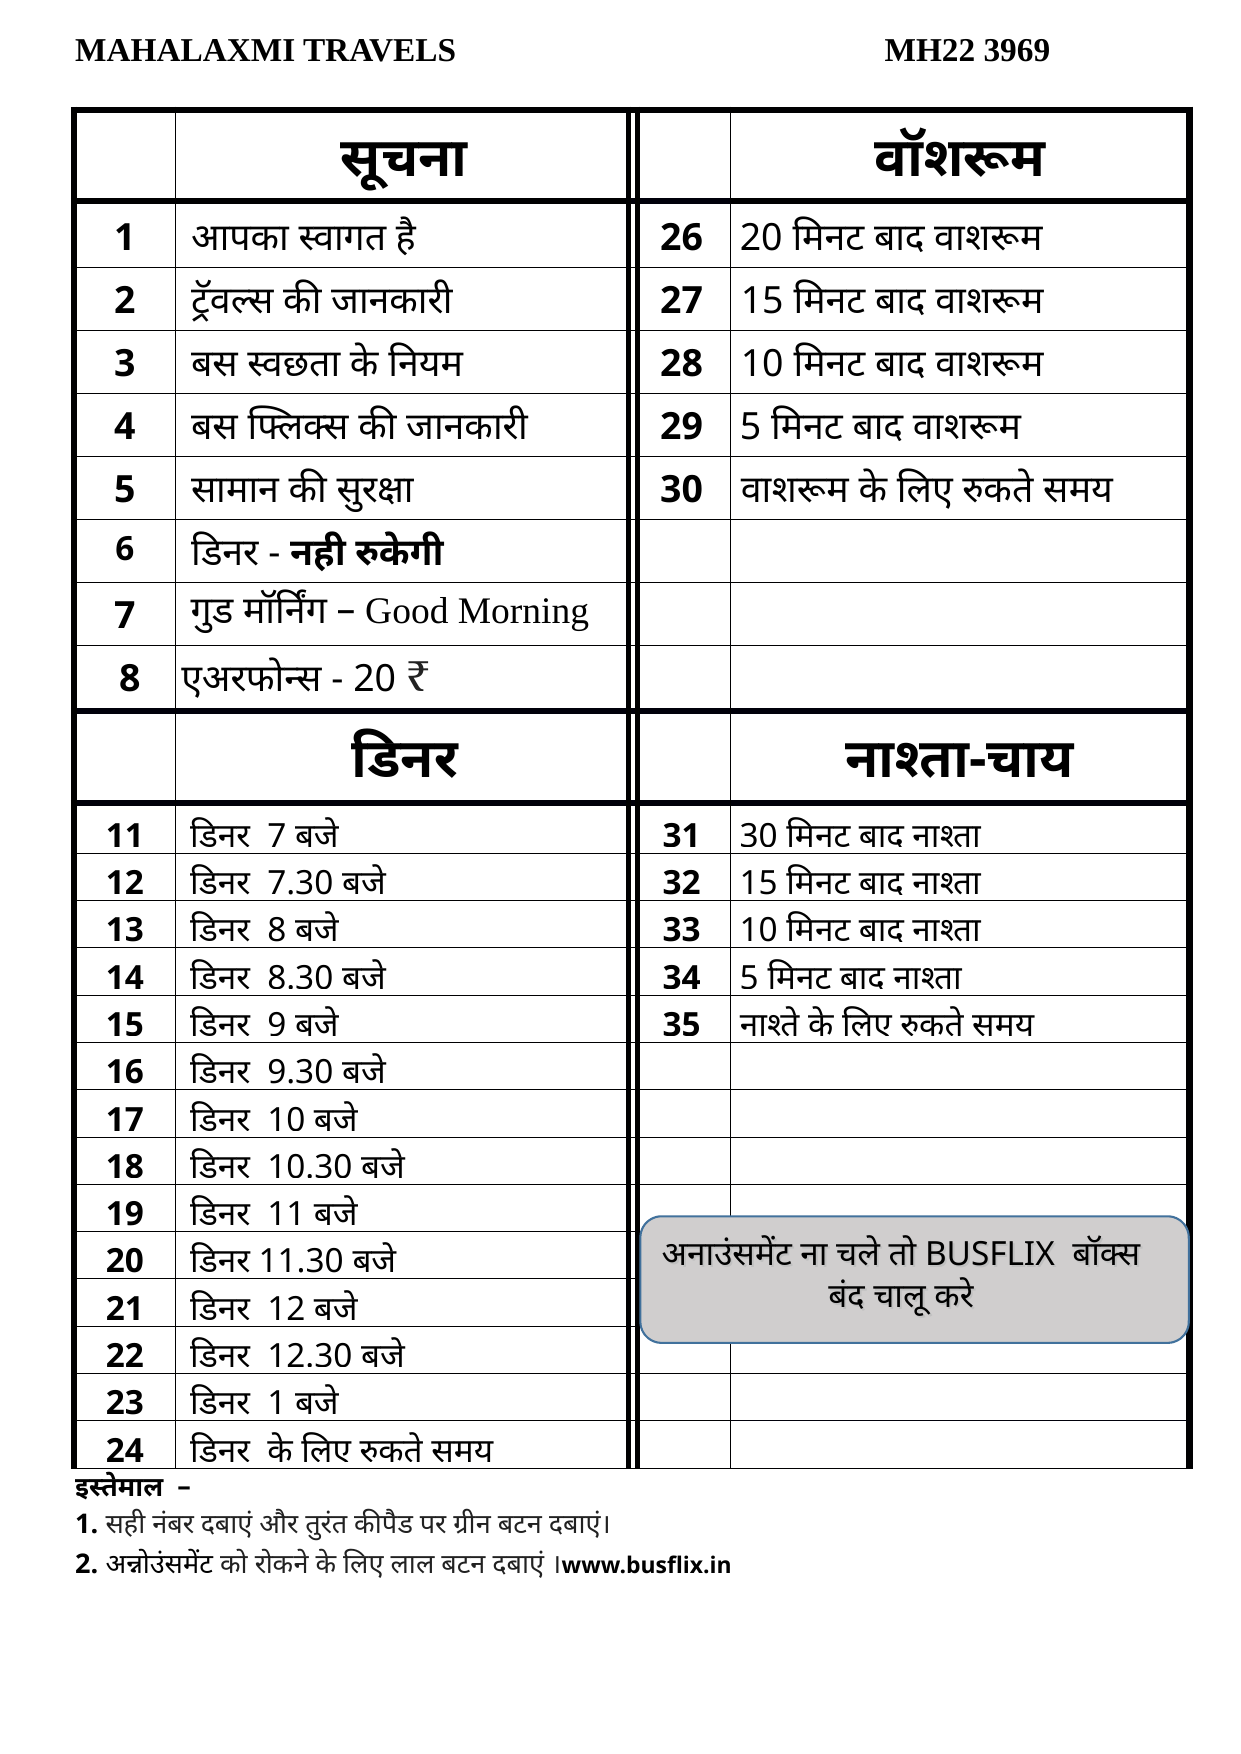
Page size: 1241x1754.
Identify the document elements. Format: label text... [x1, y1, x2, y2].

table_cell आपका स्वागत है [176, 204, 626, 267]
table_cell 16 [77, 1043, 175, 1089]
table_cell 29 [640, 394, 730, 456]
table_cell [640, 714, 730, 799]
table_cell डिनर 9 बजे [176, 996, 626, 1042]
table_cell ट्रॅवल्स की जानकारी [176, 268, 626, 330]
table_cell सामान की सुरक्षा [176, 457, 626, 519]
table_cell [731, 1336, 1186, 1373]
table_cell बस स्वछता के नियम [176, 331, 626, 393]
table_cell डिनर 12.30 बजे [176, 1327, 626, 1373]
table_cell 31 [640, 806, 730, 853]
table_cell डिनर 9.30 बजे [176, 1043, 626, 1089]
table_cell 30 [640, 457, 730, 519]
table_cell 14 [77, 948, 175, 994]
table_cell नाश्ता-चाय [731, 714, 1186, 799]
table_header वॉशरूम [731, 113, 1186, 198]
table_cell डिनर 7.30 बजे [176, 854, 626, 900]
table_cell 19 [77, 1185, 175, 1231]
table_cell डिनर 7 बजे [176, 806, 626, 853]
table_cell [640, 583, 730, 645]
table_cell 33 [640, 901, 730, 947]
table_cell [640, 646, 730, 708]
table_cell [731, 646, 1186, 708]
table_cell [731, 1138, 1186, 1184]
table_cell 1 [77, 204, 175, 267]
table_cell [640, 1090, 730, 1136]
table_cell 20 [77, 1232, 175, 1278]
table_cell डिनर [176, 714, 626, 799]
table_cell डिनर 8.30 बजे [176, 948, 626, 994]
table_cell 5 मिनट बाद नाश्ता [731, 948, 1186, 994]
table_cell 5 मिनट बाद वाशरूम [731, 394, 1186, 456]
table_cell 21 [77, 1279, 175, 1326]
table_cell [640, 1331, 730, 1373]
table_cell 2 [77, 268, 175, 330]
table_cell 27 [640, 268, 730, 330]
table_header [640, 113, 730, 198]
table_cell [640, 1138, 730, 1184]
table_cell डिनर 10.30 बजे [176, 1138, 626, 1184]
table_header सूचना [176, 113, 626, 198]
table_cell 7 [77, 583, 175, 645]
table_cell 4 [77, 394, 175, 456]
table_cell [731, 520, 1186, 582]
table_cell डिनर 11.30 बजे [176, 1232, 626, 1278]
table_cell एअरफोन्स - 20 ₹ [176, 646, 626, 708]
text इस्तेमाल – [75, 1469, 1165, 1505]
table_cell 22 [77, 1327, 175, 1373]
table_cell 35 [640, 996, 730, 1042]
table_cell डिनर 11 बजे [176, 1185, 626, 1231]
table_cell 10 मिनट बाद वाशरूम [731, 331, 1186, 393]
table_cell [731, 1374, 1186, 1420]
table_cell 20 मिनट बाद वाशरूम [731, 204, 1186, 267]
table_cell [731, 1090, 1186, 1136]
table_cell [731, 583, 1186, 645]
table_cell [640, 520, 730, 582]
table_cell 15 मिनट बाद वाशरूम [731, 268, 1186, 330]
table_cell 10 मिनट बाद नाश्ता [731, 901, 1186, 947]
table_cell वाशरूम के लिए रुकते समय [731, 457, 1186, 519]
table_cell 30 मिनट बाद नाश्ता [731, 806, 1186, 853]
table_cell 13 [77, 901, 175, 947]
table_cell 3 [77, 331, 175, 393]
table_cell डिनर 12 बजे [176, 1279, 626, 1326]
table_cell डिनर 8 बजे [176, 901, 626, 947]
table_cell 11 [77, 806, 175, 853]
table_cell बस फ्लिक्स की जानकारी [176, 394, 626, 456]
table_cell 8 [77, 646, 175, 708]
table_cell डिनर के लिए रुकते समय [176, 1421, 626, 1467]
table_cell [731, 1421, 1186, 1467]
table_cell 5 [77, 457, 175, 519]
table_cell [731, 1185, 1186, 1223]
table_cell 15 [77, 996, 175, 1042]
table_cell नाश्ते के लिए रुकते समय [731, 996, 1186, 1042]
table_cell [77, 714, 175, 799]
table_cell [640, 1421, 730, 1467]
table_header [77, 113, 175, 198]
table_cell 34 [640, 948, 730, 994]
table_cell 15 मिनट बाद नाश्ता [731, 854, 1186, 900]
table_cell गुड मॉर्निंग – Good Morning [176, 583, 626, 645]
table_cell 26 [640, 204, 730, 267]
table_cell 23 [77, 1374, 175, 1420]
table_cell डिनर 10 बजे [176, 1090, 626, 1136]
table_cell [640, 1043, 730, 1089]
text 1. सही नंबर दबाएं और तुरंत कीपैड पर ग्रीन बटन दबाएं। [75, 1505, 1165, 1545]
table_cell 6 [77, 520, 175, 582]
table_cell डिनर 1 बजे [176, 1374, 626, 1420]
table_cell 12 [77, 854, 175, 900]
table_cell डिनर - नही रुकेगी [176, 520, 626, 582]
table_cell 32 [640, 854, 730, 900]
text 2. अन्नोउंसमेंट को रोकने के लिए लाल बटन दबाएं । www.busflix.in [75, 1545, 1165, 1585]
table_cell 28 [640, 331, 730, 393]
table_cell 18 [77, 1138, 175, 1184]
table_cell [640, 1185, 730, 1229]
table_cell 24 [77, 1421, 175, 1467]
table_cell [731, 1043, 1186, 1089]
table_cell 17 [77, 1090, 175, 1136]
table_cell [640, 1374, 730, 1420]
